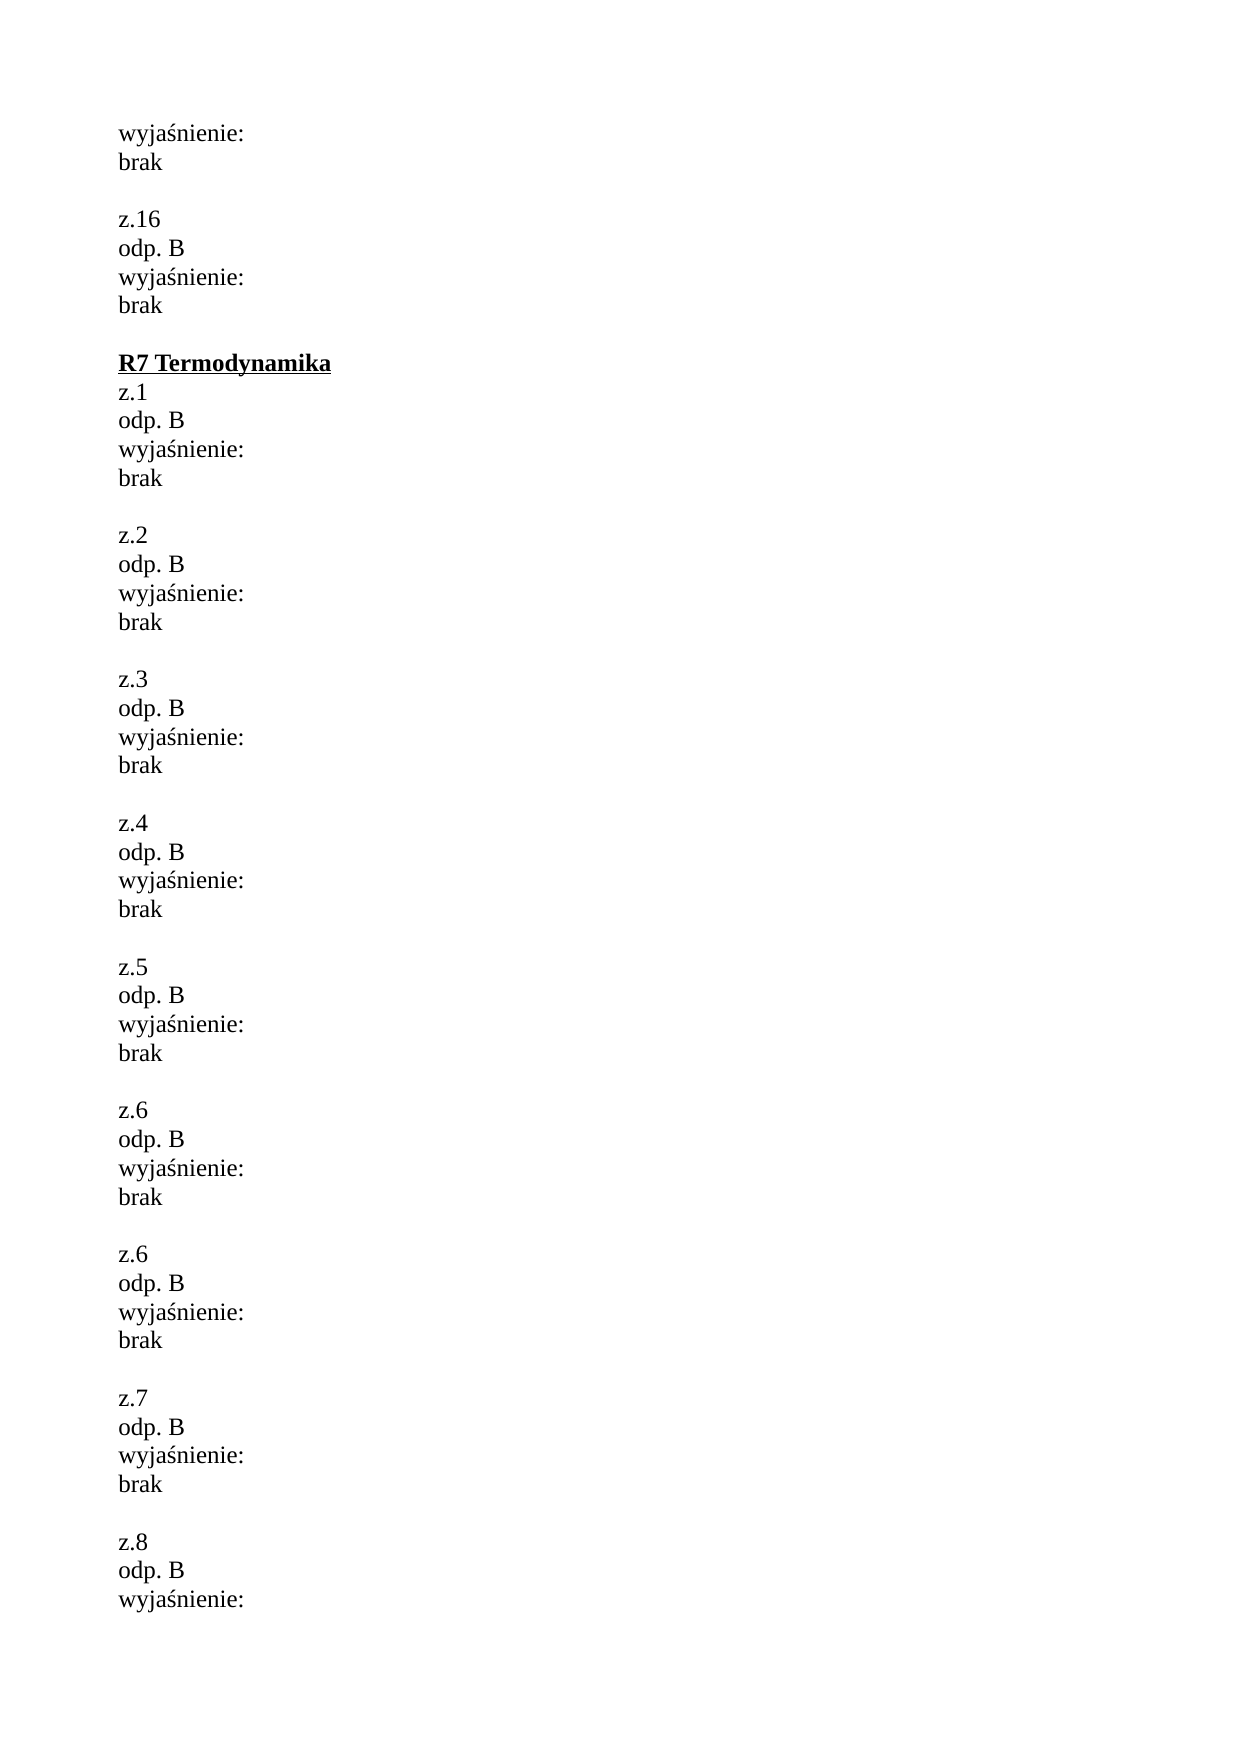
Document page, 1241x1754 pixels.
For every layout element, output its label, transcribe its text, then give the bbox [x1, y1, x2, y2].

text odp. B [118, 1124, 1122, 1153]
text brak [118, 1469, 1122, 1498]
text wyjaśnienie: [118, 1584, 1122, 1613]
text wyjaśnienie: [118, 722, 1122, 751]
text wyjaśnienie: [118, 1441, 1122, 1469]
text brak [118, 751, 1122, 779]
text R7 Termodynamika [118, 348, 1122, 377]
text odp. B [118, 406, 1122, 434]
text brak [118, 1326, 1122, 1354]
text brak [118, 147, 1122, 176]
text z.16 [118, 204, 1122, 233]
text wyjaśnienie: [118, 118, 1122, 147]
text wyjaśnienie: [118, 1153, 1122, 1182]
text odp. B [118, 233, 1122, 262]
text z.1 [118, 377, 1122, 406]
text odp. B [118, 981, 1122, 1009]
text z.5 [118, 952, 1122, 981]
text brak [118, 463, 1122, 492]
text brak [118, 894, 1122, 923]
text wyjaśnienie: [118, 1297, 1122, 1326]
text wyjaśnienie: [118, 1009, 1122, 1038]
text brak [118, 607, 1122, 636]
text z.6 [118, 1096, 1122, 1124]
text z.4 [118, 808, 1122, 837]
text brak [118, 1038, 1122, 1067]
text odp. B [118, 693, 1122, 722]
text brak [118, 1182, 1122, 1211]
text z.7 [118, 1383, 1122, 1412]
text wyjaśnienie: [118, 262, 1122, 291]
text wyjaśnienie: [118, 866, 1122, 894]
text z.3 [118, 664, 1122, 693]
text odp. B [118, 837, 1122, 866]
text z.6 [118, 1239, 1122, 1268]
text odp. B [118, 1268, 1122, 1297]
text z.2 [118, 521, 1122, 549]
text odp. B [118, 549, 1122, 578]
text odp. B [118, 1412, 1122, 1441]
text brak [118, 291, 1122, 319]
text wyjaśnienie: [118, 578, 1122, 607]
text wyjaśnienie: [118, 434, 1122, 463]
text z.8 [118, 1527, 1122, 1556]
text odp. B [118, 1556, 1122, 1584]
